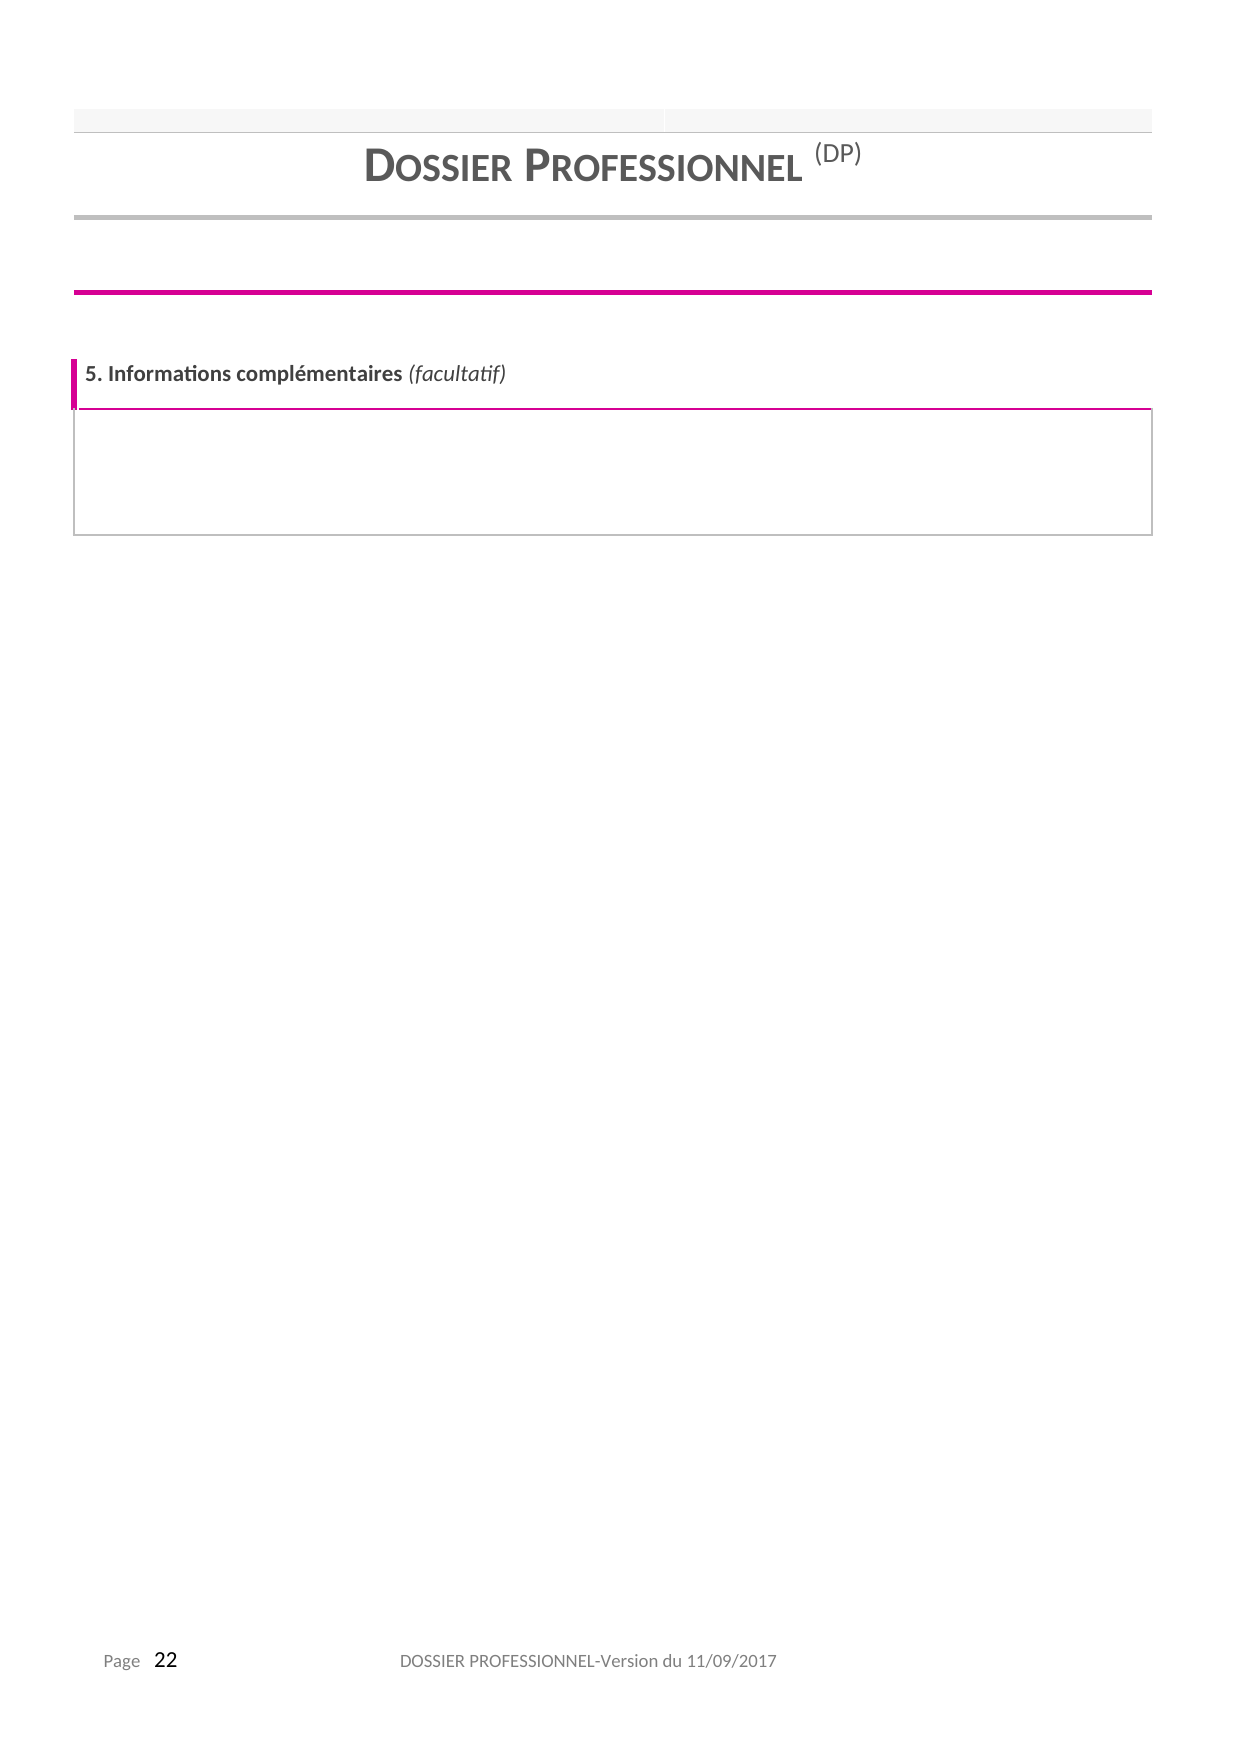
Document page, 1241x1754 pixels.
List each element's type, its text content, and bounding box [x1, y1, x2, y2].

table_cell [75, 498, 1151, 534]
table_cell [75, 446, 1151, 497]
table_cell [75, 408, 1151, 446]
table_cell [74, 323, 1152, 359]
table_cell 5. Informations complémentaires (facultatif) [77, 359, 1152, 408]
